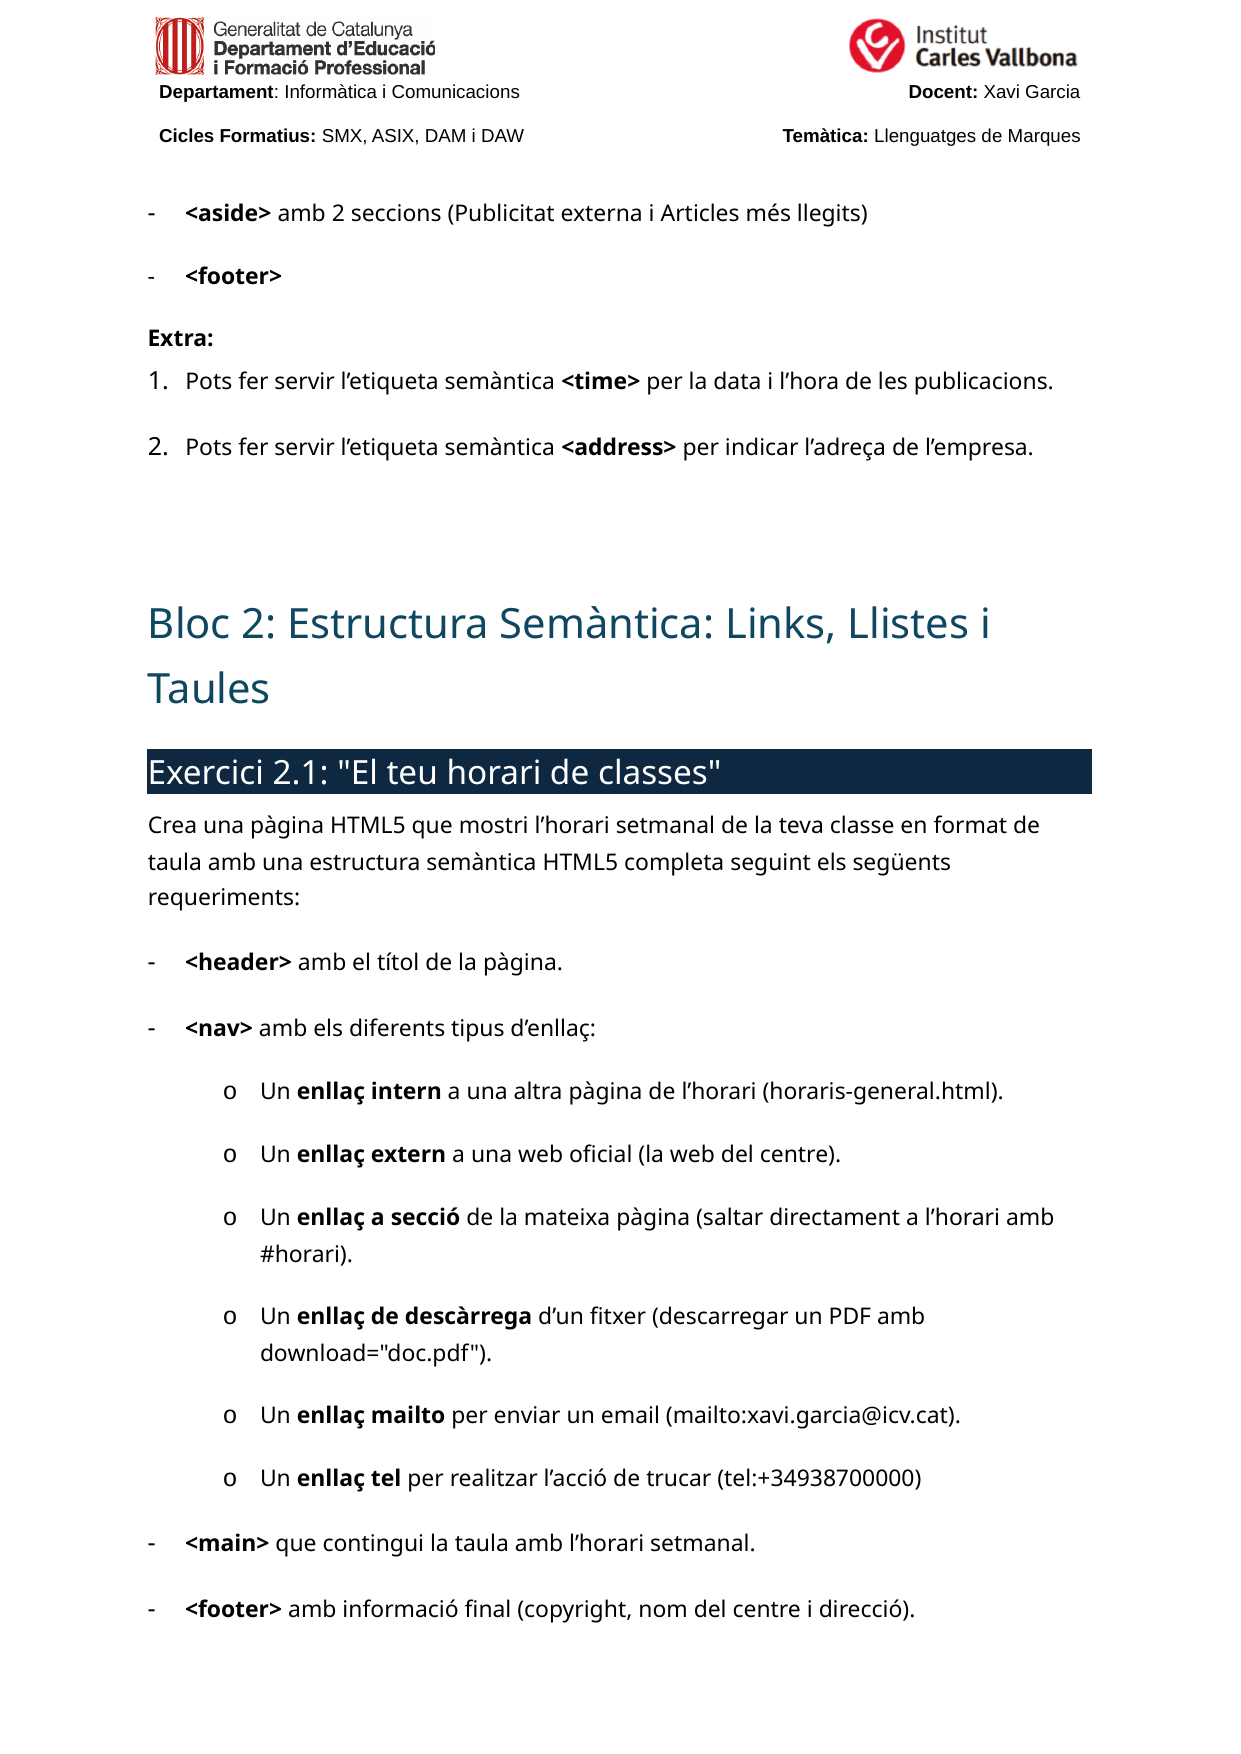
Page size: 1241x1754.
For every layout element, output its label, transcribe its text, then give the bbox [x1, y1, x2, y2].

list Un enllaç tel per realitzar l’acció de trucar (tel:+34938700000) [222, 1462, 1092, 1494]
subtitle Exercici 2.1: "El teu horari de classes" [147, 749, 1092, 794]
list <nav> amb els diferents tipus d’enllaç: [147, 1009, 1092, 1043]
list <aside> amb 2 seccions (Publicitat externa i Articles més llegits) [147, 194, 1092, 228]
list Pots fer servir l’etiqueta semàntica <time> per la data i l’hora de les publicacions. [148, 363, 1092, 397]
list <main> que contingui la taula amb l’horari setmanal. [147, 1525, 1092, 1559]
list Pots fer servir l’etiqueta semàntica <address> per indicar l’adreça de l’empresa. [148, 428, 1092, 462]
text Extra: [147, 322, 1092, 353]
list <footer> amb informació final (copyright, nom del centre i direcció). [147, 1591, 1092, 1625]
list Un enllaç intern a una altra pàgina de l’horari (horaris-general.html). [222, 1075, 1092, 1107]
list Un enllaç extern a una web oficial (la web del centre). [222, 1138, 1092, 1170]
list Un enllaç mailto per enviar un email (mailto:xavi.garcia@icv.cat). [222, 1399, 1092, 1431]
list <footer> [147, 260, 1092, 291]
list Un enllaç de descàrrega d’un fitxer (descarregar un PDF amb download="doc.pdf"). [222, 1300, 1092, 1368]
text Crea una pàgina HTML5 que mostri l’horari setmanal de la teva classe en format de taula amb una estructura semàntica HTML5 completa seguint els següents requeriments: [148, 809, 1092, 913]
list Un enllaç a secció de la mateixa pàgina (saltar directament a l’horari amb #horari). [222, 1201, 1092, 1269]
list <header> amb el títol de la pàgina. [147, 944, 1092, 978]
subtitle Bloc 2: Estructura Semàntica: Links, Llistes i Taules [148, 593, 1092, 716]
